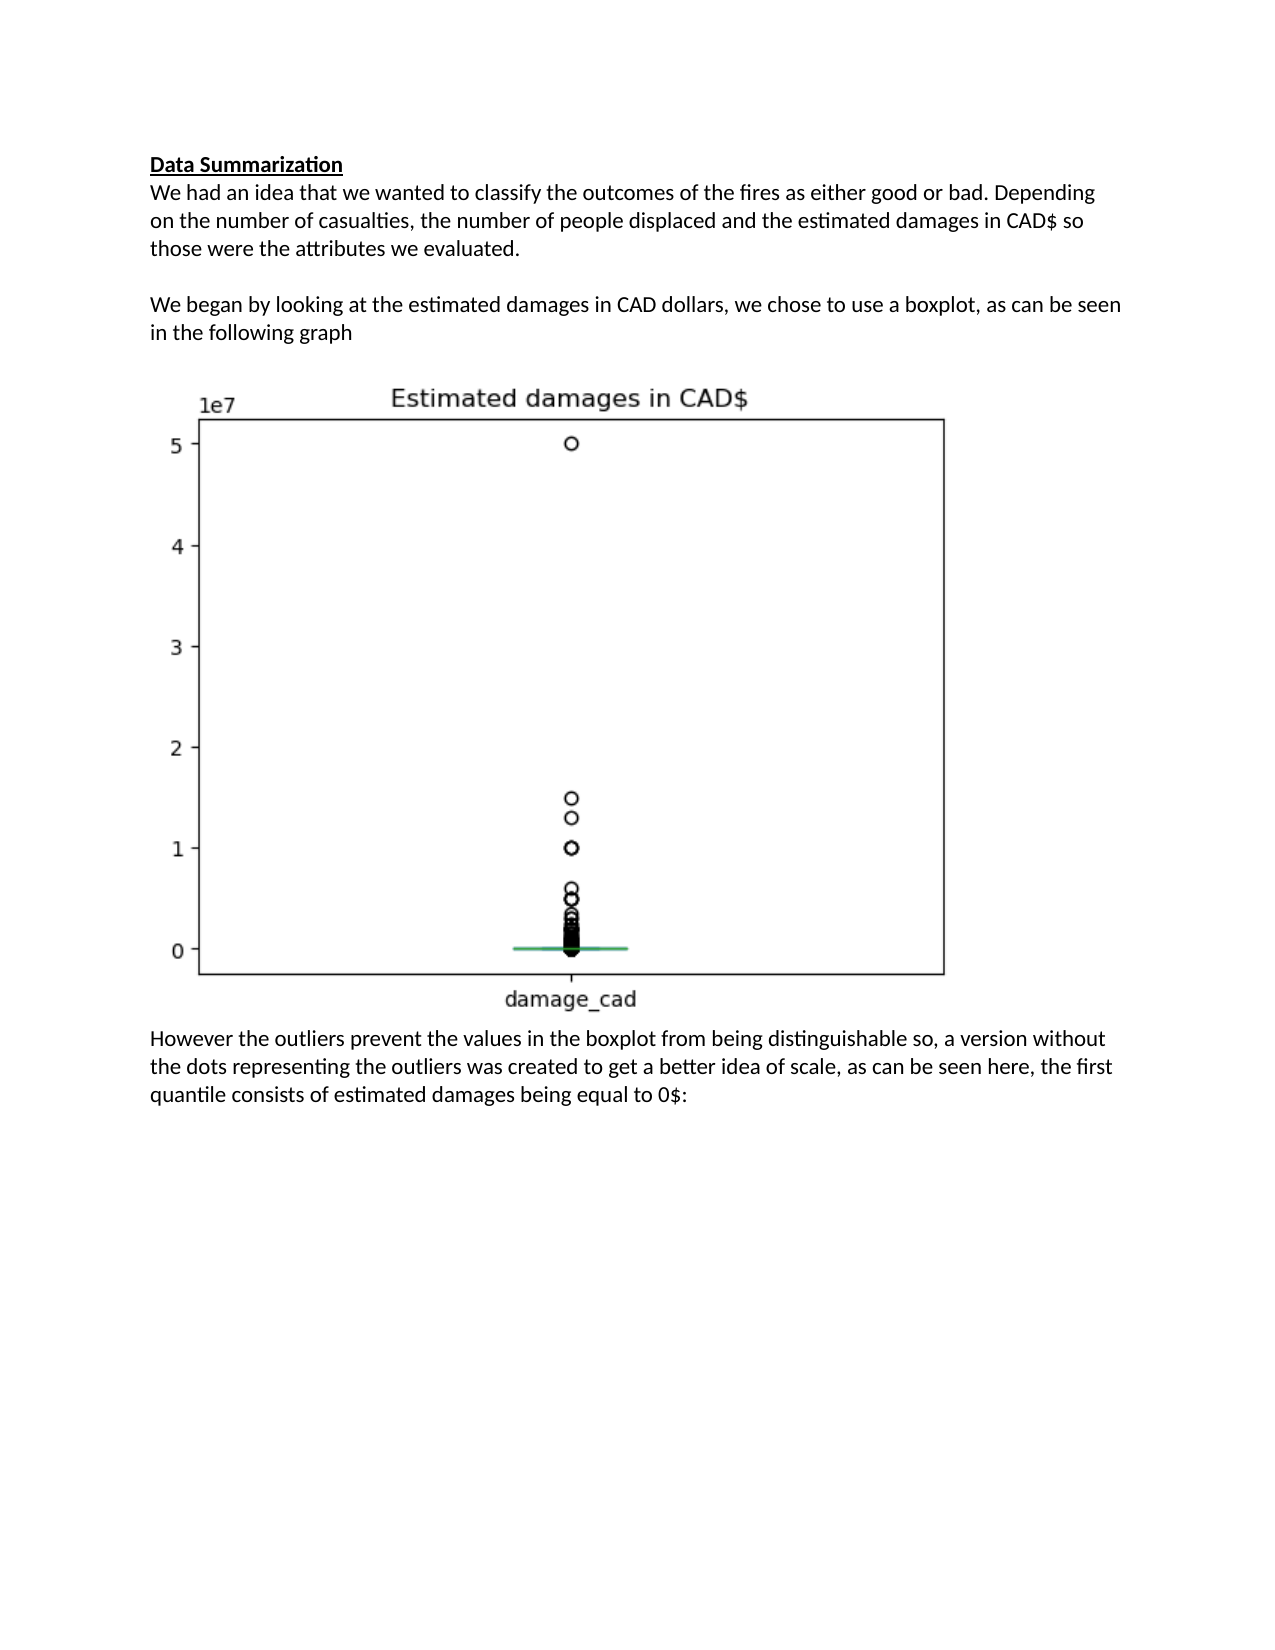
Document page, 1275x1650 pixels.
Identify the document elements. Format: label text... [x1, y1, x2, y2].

text We began by looking at the estimated damages in CAD dollars, we chose to use a boxplot, as can be seen in the following graph [150, 290, 1125, 346]
text Data Summarization [150, 150, 1125, 178]
text However the outliers prevent the values in the boxplot from being distinguishable so, a version without the dots representing the outliers was created to get a better idea of scale, as can be seen here, the first quantile consists of estimated damages being equal to 0$: [150, 1024, 1125, 1108]
picture [155, 374, 957, 1025]
text We had an idea that we wanted to classify the outcomes of the fires as either good or bad. Depending on the number of casualties, the number of people displaced and the estimated damages in CAD$ so those were the attributes we evaluated. [150, 178, 1125, 262]
